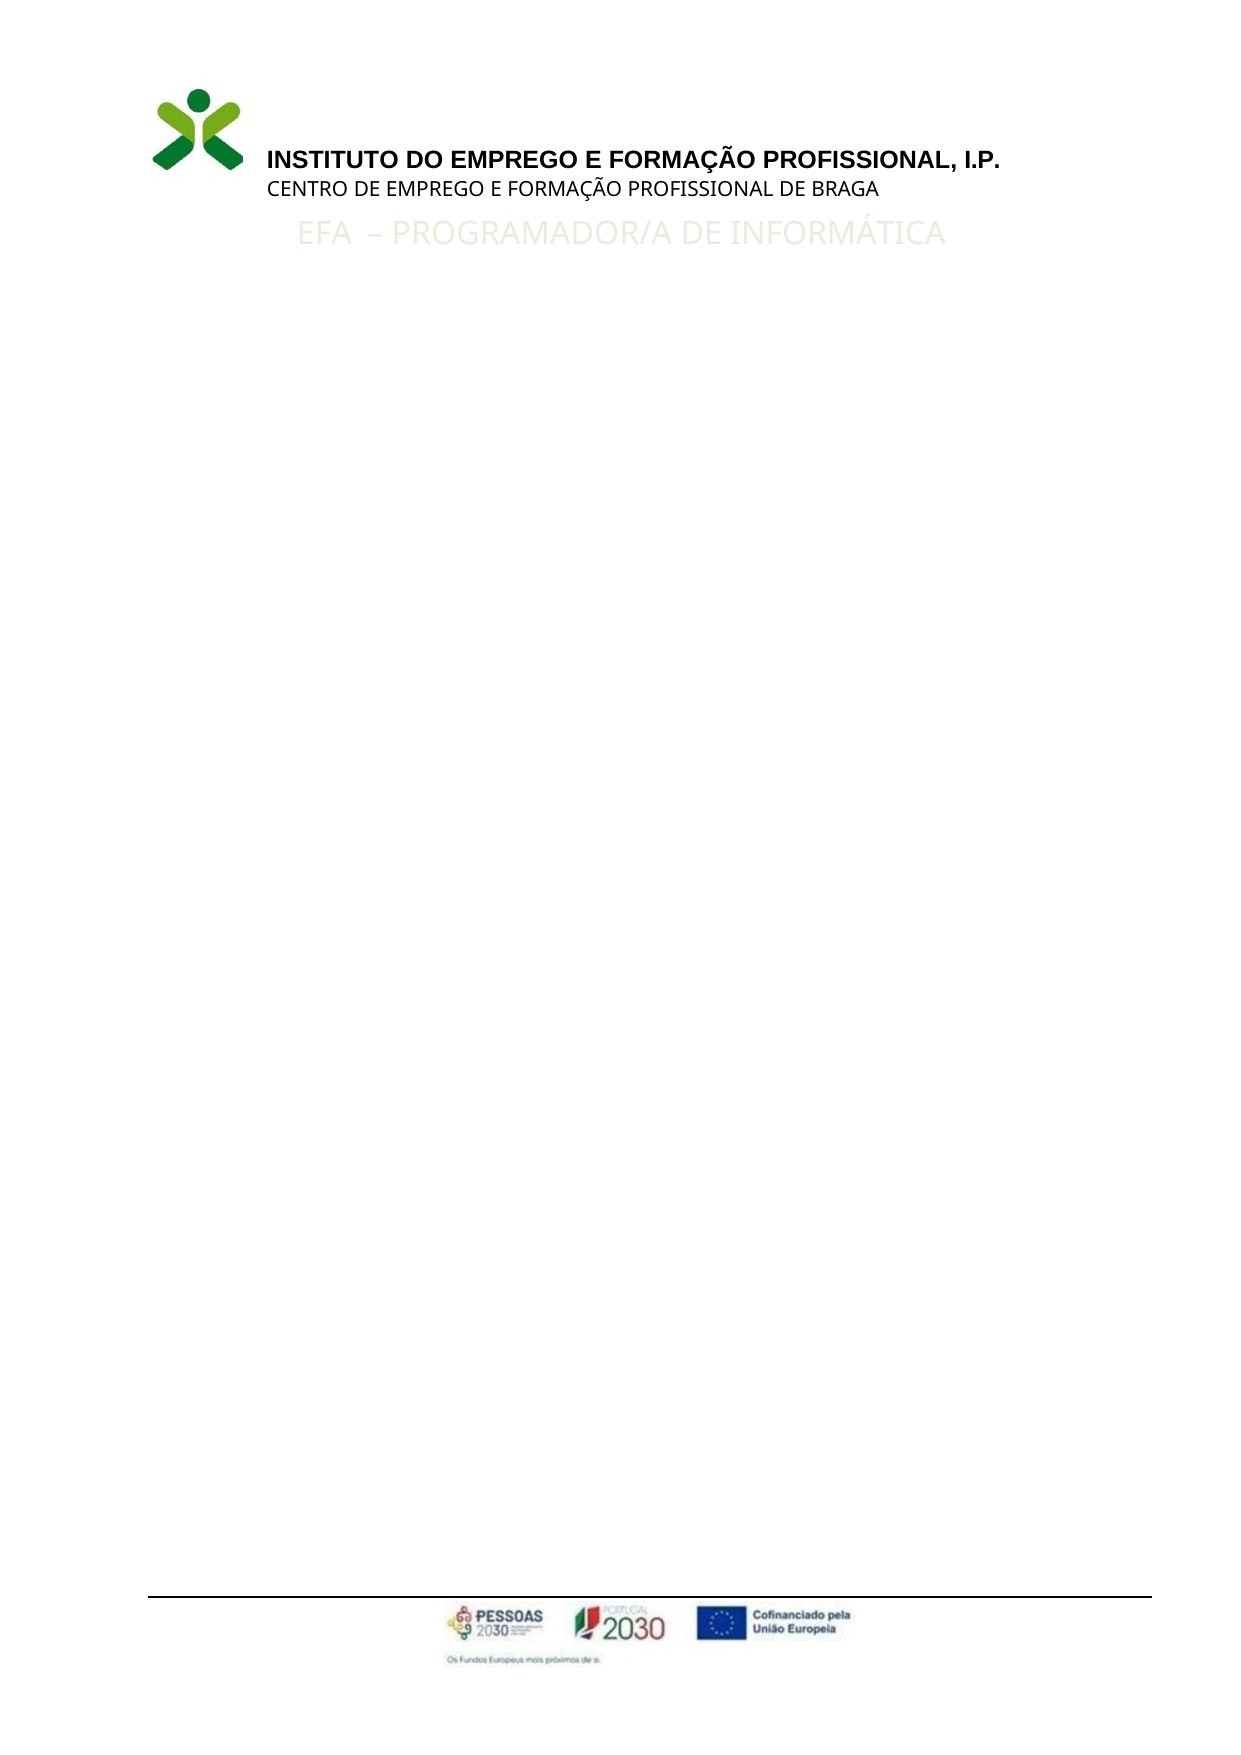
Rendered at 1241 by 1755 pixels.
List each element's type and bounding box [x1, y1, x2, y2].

picture [152, 89, 243, 170]
picture [444, 1601, 855, 1668]
